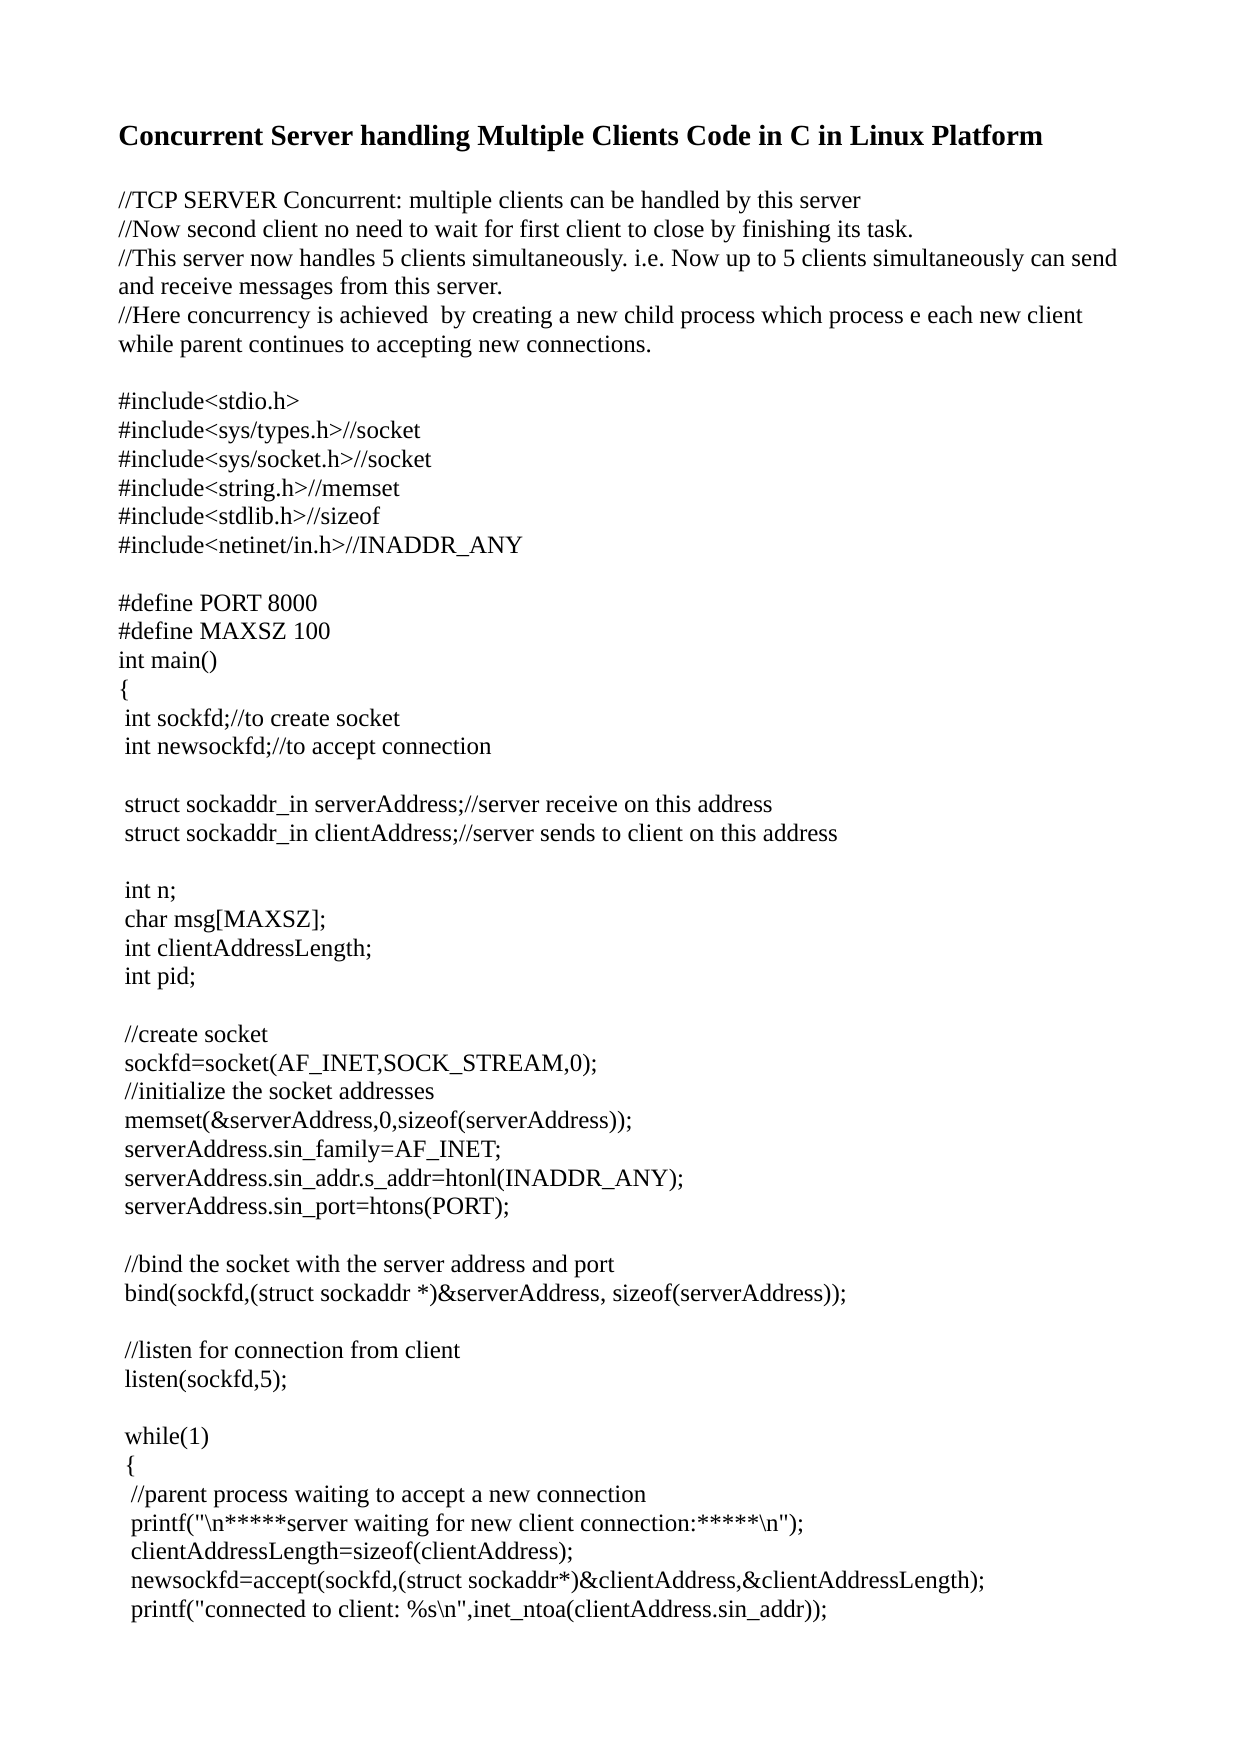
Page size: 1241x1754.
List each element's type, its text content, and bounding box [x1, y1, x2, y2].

text newsockfd=accept(sockfd,(struct sockaddr*)&clientAddress,&clientAddressLength); [118, 1565, 1122, 1594]
text #define MAXSZ 100 [118, 616, 1122, 645]
text { [118, 674, 1122, 703]
text int pid; [118, 961, 1122, 990]
text char msg[MAXSZ]; [118, 904, 1122, 933]
text //Now second client no need to wait for first client to close by finishing its task. [118, 214, 1122, 243]
text #include<sys/types.h>//socket [118, 415, 1122, 444]
text int n; [118, 875, 1122, 904]
text bind(sockfd,(struct sockaddr *)&serverAddress, sizeof(serverAddress)); [118, 1278, 1122, 1306]
text struct sockaddr_in serverAddress;//server receive on this address [118, 789, 1122, 818]
text int newsockfd;//to accept connection [118, 731, 1122, 760]
text int clientAddressLength; [118, 933, 1122, 961]
text serverAddress.sin_family=AF_INET; [118, 1134, 1122, 1163]
text while(1) [118, 1421, 1122, 1450]
text printf("\n*****server waiting for new client connection:*****\n"); [118, 1508, 1122, 1536]
text struct sockaddr_in clientAddress;//server sends to client on this address [118, 818, 1122, 846]
text #include<sys/socket.h>//socket [118, 444, 1122, 473]
text int main() [118, 645, 1122, 674]
text int sockfd;//to create socket [118, 703, 1122, 731]
text serverAddress.sin_port=htons(PORT); [118, 1191, 1122, 1220]
text sockfd=socket(AF_INET,SOCK_STREAM,0); [118, 1048, 1122, 1076]
text //create socket [118, 1019, 1122, 1048]
text printf("connected to client: %s\n",inet_ntoa(clientAddress.sin_addr)); [118, 1594, 1122, 1623]
text //bind the socket with the server address and port [118, 1249, 1122, 1278]
text Concurrent Server handling Multiple Clients Code in C in Linux Platform [118, 118, 1122, 152]
text #define PORT 8000 [118, 588, 1122, 616]
text //parent process waiting to accept a new connection [118, 1479, 1122, 1508]
text //listen for connection from client [118, 1335, 1122, 1364]
text #include<stdlib.h>//sizeof [118, 501, 1122, 530]
text listen(sockfd,5); [118, 1364, 1122, 1393]
text //initialize the socket addresses [118, 1076, 1122, 1105]
text //This server now handles 5 clients simultaneously. i.e. Now up to 5 clients simultaneously can send and receive messages from this server. [118, 243, 1122, 300]
text #include<string.h>//memset [118, 473, 1122, 501]
text #include<netinet/in.h>//INADDR_ANY [118, 530, 1122, 559]
text serverAddress.sin_addr.s_addr=htonl(INADDR_ANY); [118, 1163, 1122, 1191]
text //TCP SERVER Concurrent: multiple clients can be handled by this server [118, 185, 1122, 214]
text clientAddressLength=sizeof(clientAddress); [118, 1536, 1122, 1565]
text memset(&serverAddress,0,sizeof(serverAddress)); [118, 1105, 1122, 1134]
text //Here concurrency is achieved by creating a new child process which process e each new client while parent continues to accepting new connections. [118, 300, 1122, 358]
text { [118, 1450, 1122, 1479]
text #include<stdio.h> [118, 386, 1122, 415]
